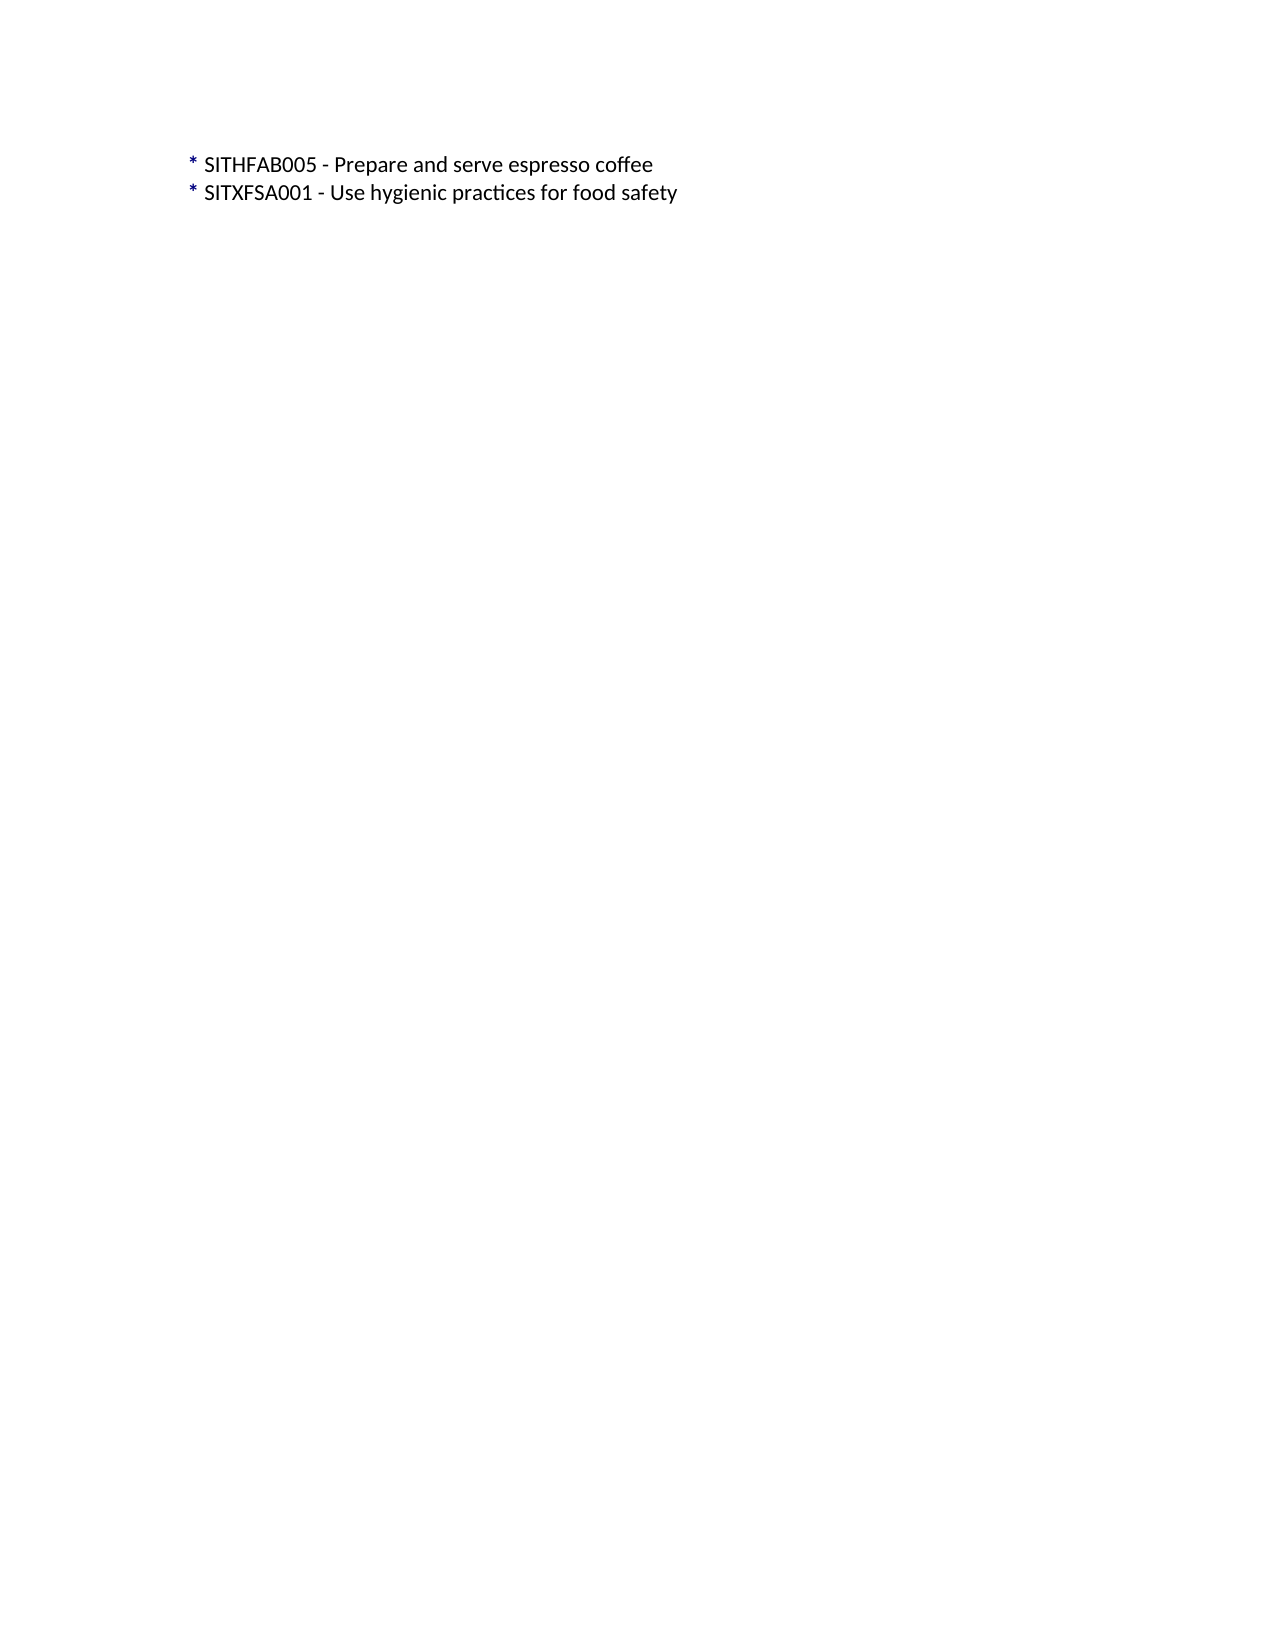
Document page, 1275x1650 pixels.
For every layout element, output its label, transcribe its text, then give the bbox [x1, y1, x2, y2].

text * SITXFSA001 - Use hygienic practices for food safety [187, 178, 1087, 206]
text * SITHFAB005 - Prepare and serve espresso coffee [187, 150, 1087, 178]
